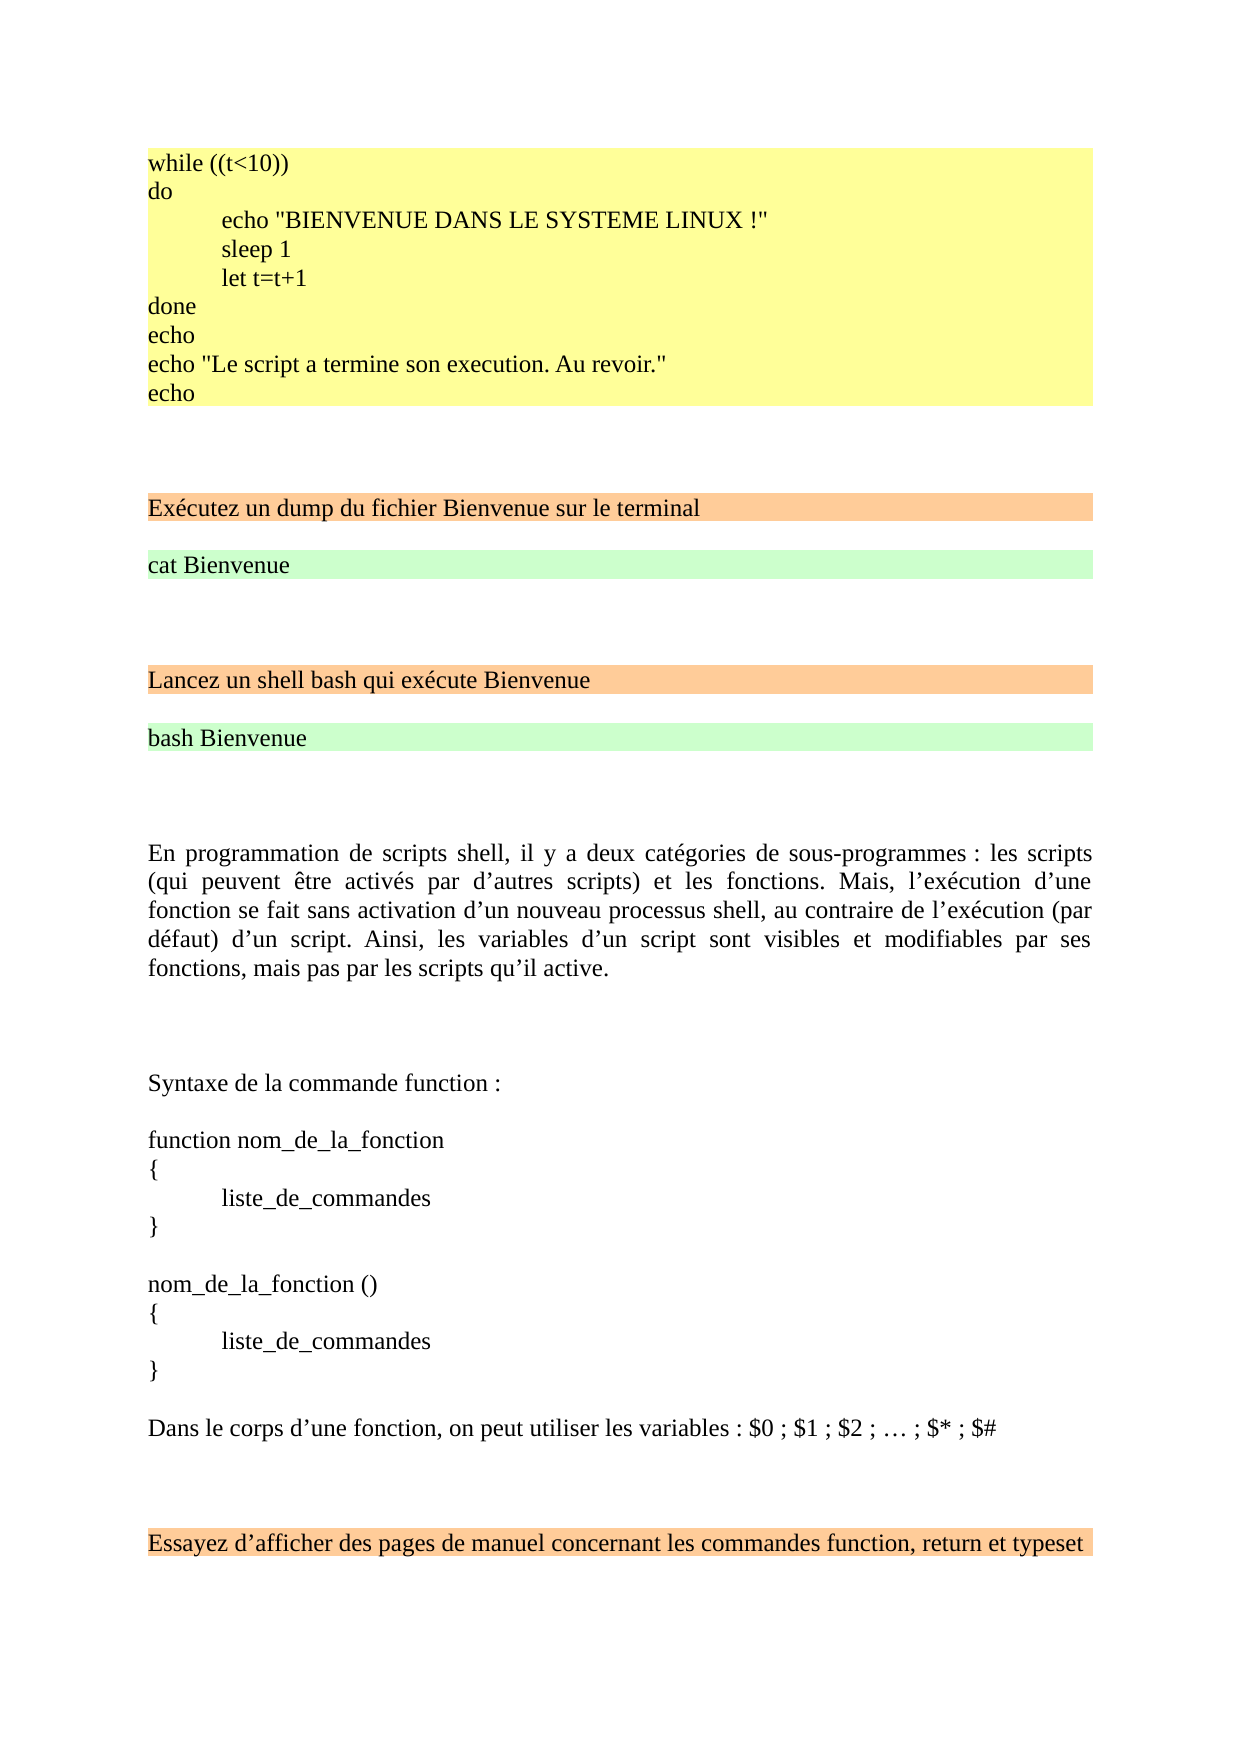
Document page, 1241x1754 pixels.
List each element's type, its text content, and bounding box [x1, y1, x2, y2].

text done [148, 291, 1093, 320]
text echo [148, 320, 1093, 349]
text nom_de_la_fonction () [148, 1269, 1093, 1298]
text } [148, 1355, 1093, 1384]
text Exécutez un dump du fichier Bienvenue sur le terminal [148, 493, 1093, 521]
text bash Bienvenue [148, 723, 1093, 751]
text while ((t<10)) [148, 148, 1093, 176]
text } [148, 1211, 1093, 1240]
text function nom_de_la_fonction [148, 1125, 1093, 1154]
text echo "Le script a termine son execution. Au revoir." [148, 349, 1093, 378]
text echo "BIENVENUE DANS LE SYSTEME LINUX !" [148, 205, 1093, 234]
text { [148, 1298, 1093, 1326]
text Dans le corps d’une fonction, on peut utiliser les variables : $0 ; $1 ; $2 ; … ; $* ; $# [148, 1413, 1093, 1441]
text let t=t+1 [148, 263, 1093, 291]
text liste_de_commandes [148, 1183, 1093, 1211]
text echo [148, 378, 1093, 406]
text do [148, 176, 1093, 205]
text Syntaxe de la commande function : [148, 1068, 1093, 1096]
text cat Bienvenue [148, 550, 1093, 579]
text liste_de_commandes [148, 1326, 1093, 1355]
text { [148, 1154, 1093, 1183]
text En programmation de scripts shell, il y a deux catégories de sous-programmes : les scripts (qui peuvent être activés par d’autres scripts) et les fonctions. Mais, l’exécution d’une fonction se fait sans activation d’un nouveau processus shell, au contraire de l’exécution (par défaut) d’un script. Ainsi, les variables d’un script sont visibles et modifiables par ses fonctions, mais pas par les scripts qu’il active. [148, 838, 1093, 981]
text Essayez d’afficher des pages de manuel concernant les commandes function, return et typeset [148, 1528, 1093, 1556]
text Lancez un shell bash qui exécute Bienvenue [148, 665, 1093, 694]
text sleep 1 [148, 234, 1093, 263]
